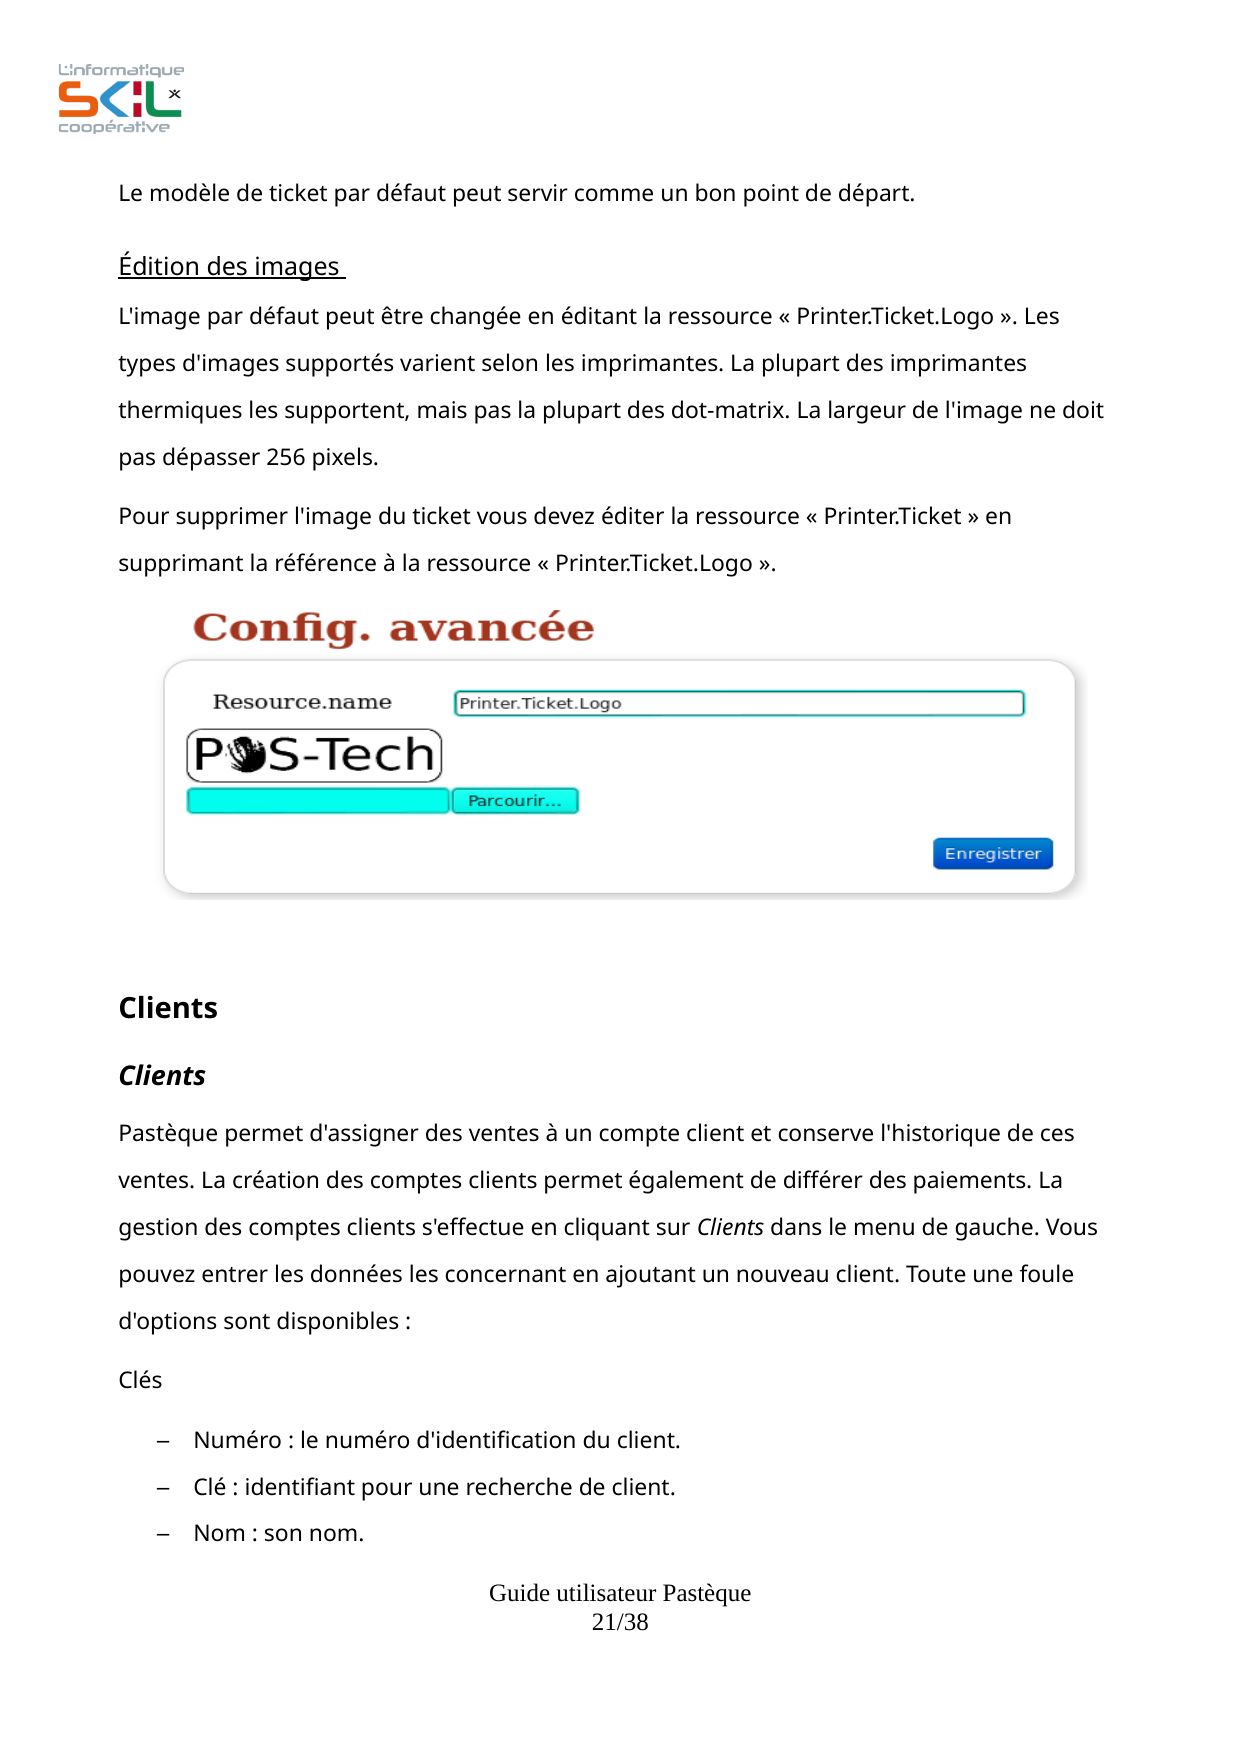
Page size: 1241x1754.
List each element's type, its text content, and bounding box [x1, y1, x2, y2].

picture [58, 64, 184, 134]
subtitle Clients [118, 1057, 1122, 1094]
text L'image par défaut peut être changée en éditant la ressource « Printer.Ticket.Logo ». Les types d'images supportés varient selon les imprimantes. La plupart des imprimantes thermiques les supportent, mais pas la plupart des dot-matrix. La largeur de l'image ne doit pas dépasser 256 pixels. [118, 300, 1122, 472]
text Clés [118, 1364, 1122, 1395]
subtitle Édition des images [118, 248, 1122, 282]
text Pastèque permet d'assigner des ventes à un compte client et conserve l'historique de ces ventes. La création des comptes clients permet également de différer des paiements. La gestion des comptes clients s'effectue en cliquant sur Clients dans le menu de gauche. Vous pouvez entrer les données les concernant en ajoutant un nouveau client. Toute une foule d'options sont disponibles : [118, 1117, 1122, 1336]
text Pour supprimer l'image du ticket vous devez éditer la ressource « Printer.Ticket » en supprimant la référence à la ressource « Printer.Ticket.Logo ». [118, 500, 1122, 578]
list Numéro : le numéro d'identification du client. [156, 1423, 1122, 1455]
text Le modèle de ticket par défaut peut servir comme un bon point de départ. [118, 177, 1122, 208]
list Clé : identifiant pour une recherche de client. [156, 1470, 1122, 1502]
subtitle Clients [118, 987, 1122, 1027]
list Nom : son nom. [156, 1517, 1122, 1548]
picture [152, 602, 1088, 900]
